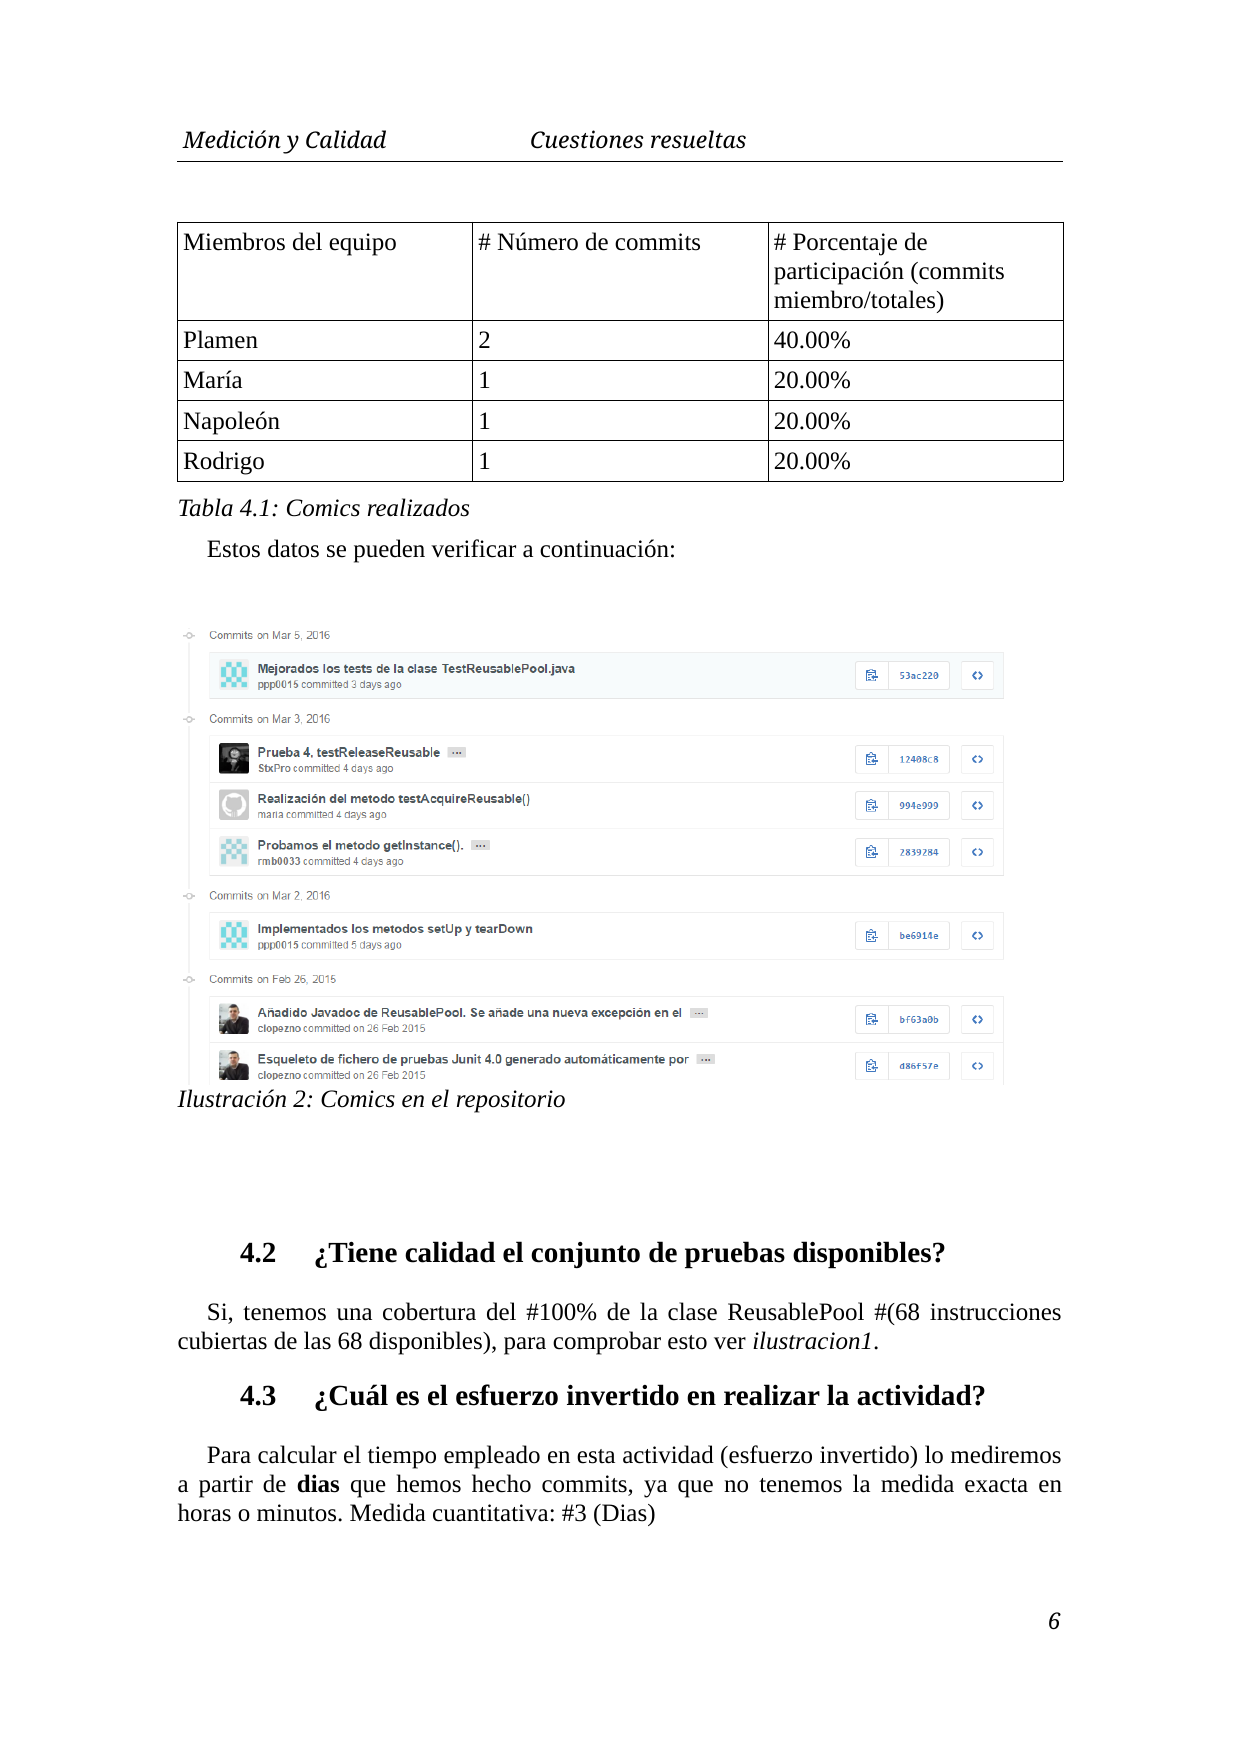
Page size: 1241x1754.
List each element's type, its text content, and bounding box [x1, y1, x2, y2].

table_cell 1 [473, 361, 768, 400]
table_header # Número de commits [473, 223, 768, 319]
table_cell 20,00% [769, 401, 1063, 440]
subtitle ¿Tiene calidad el conjunto de pruebas disponibles? [240, 1235, 1063, 1269]
table_cell Plamen [178, 321, 472, 360]
table_header # Porcentaje de participación (commits miembro/totales) [769, 223, 1063, 319]
table_header Miembros del equipo [178, 223, 472, 319]
table_cell Rodrigo [178, 441, 472, 481]
subtitle ¿Cuál es el esfuerzo invertido en realizar la actividad? [240, 1378, 1063, 1412]
text Ilustración 2: Comics en el repositorio [177, 1085, 1063, 1113]
table_cell 20,00% [769, 361, 1063, 400]
table_cell 2 [473, 321, 768, 360]
text Estos datos se pueden verificar a continuación: [177, 534, 1063, 563]
table_cell 40,00% [769, 321, 1063, 360]
text Si, tenemos una cobertura del #100% de la clase ReusablePool #(68 instrucciones cubiertas de las 68 disponibles), para comprobar esto ver ilustracion1. [177, 1297, 1063, 1355]
text Para calcular el tiempo empleado en esta actividad (esfuerzo invertido) lo mediremos a partir de dias que hemos hecho commits, ya que no tenemos la medida exacta en horas o minutos. Medida cuantitativa: #3 (Dias) [177, 1441, 1063, 1527]
text Tabla 4.1: Comics realizados [177, 493, 1063, 522]
table_cell Napoleón [178, 401, 472, 440]
table_cell 1 [473, 401, 768, 440]
picture [177, 615, 1063, 1085]
table_cell María [178, 361, 472, 400]
table_cell 20,00% [769, 441, 1063, 481]
table_cell 1 [473, 441, 768, 481]
